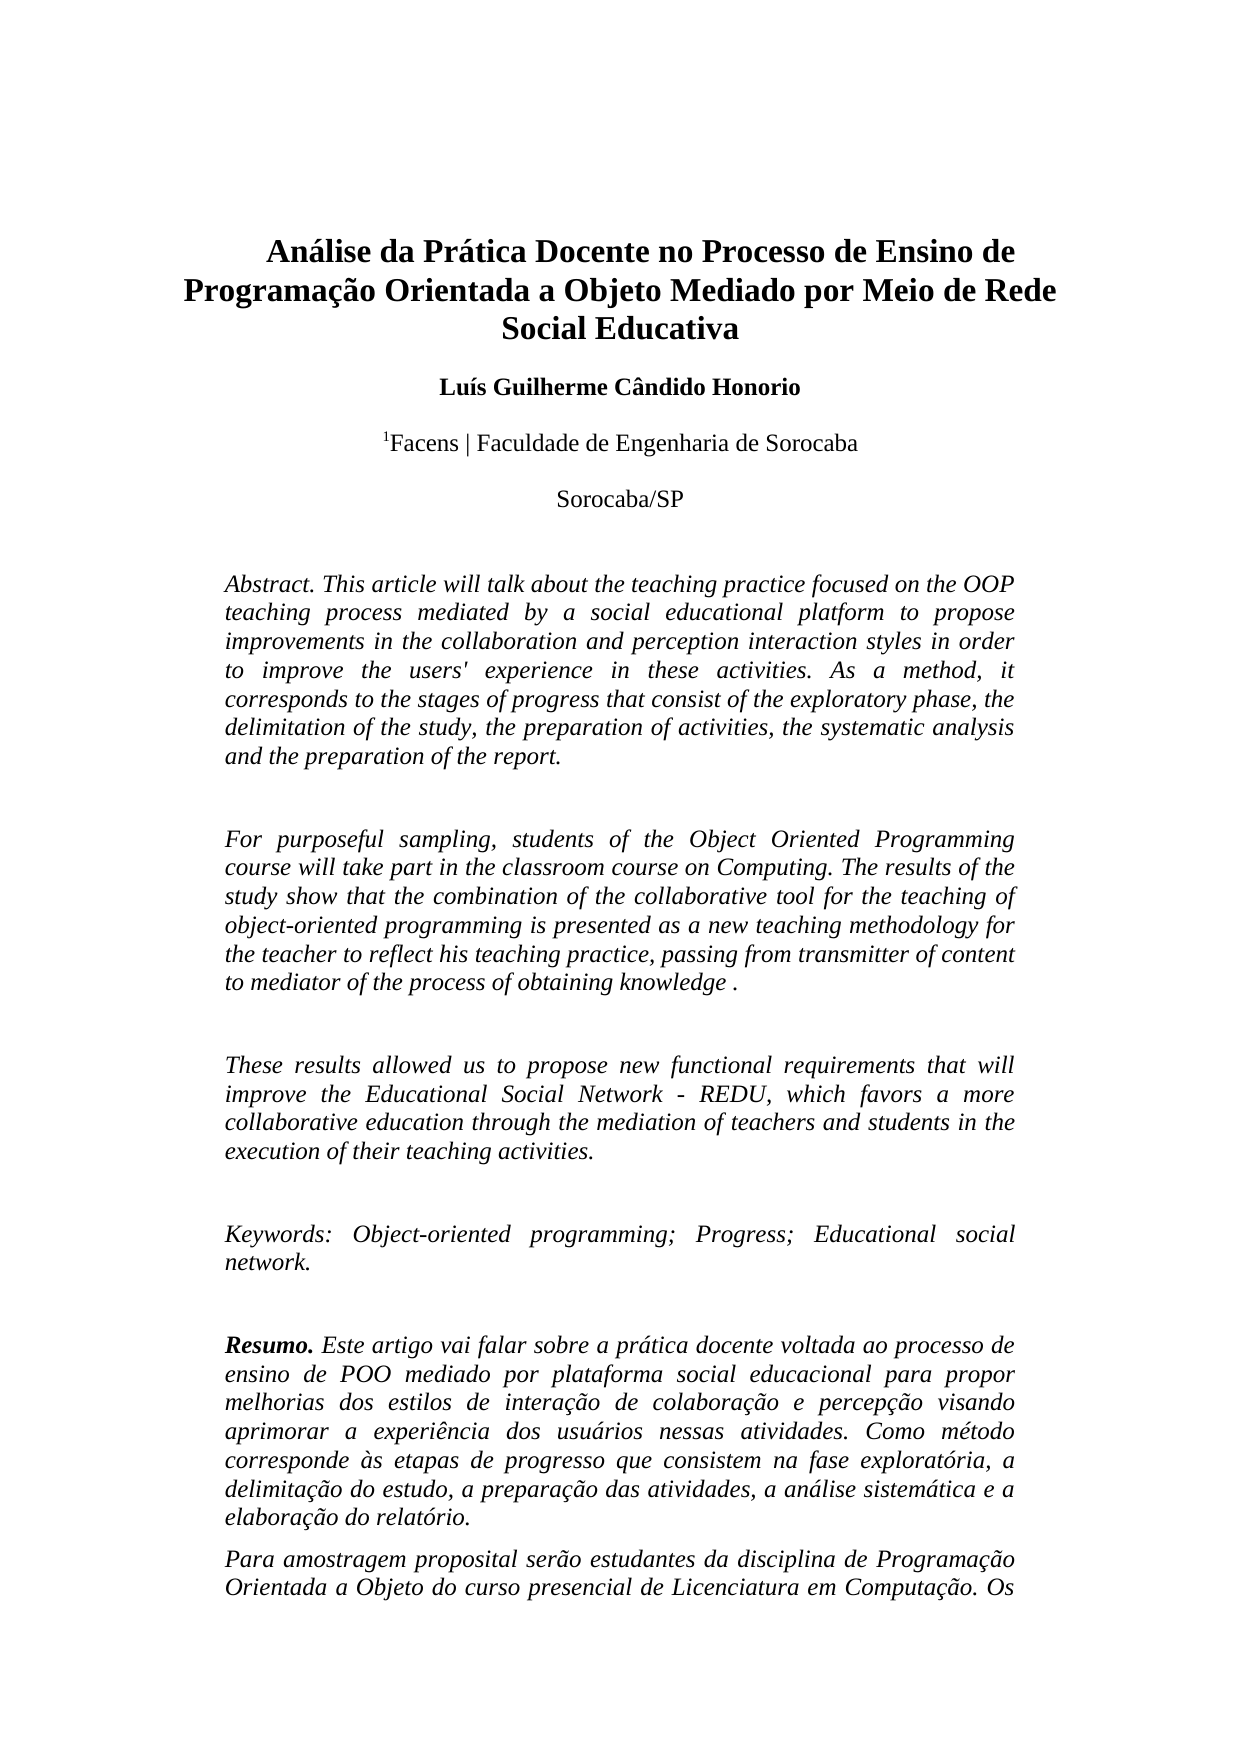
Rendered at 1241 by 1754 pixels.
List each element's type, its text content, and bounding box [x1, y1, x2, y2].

text Para amostragem proposital serão estudantes da disciplina de Programação Orientada a Objeto do curso presencial de Licenciatura em Computação. Os [224, 1544, 1016, 1601]
title Análise da Prática Docente no Processo de Ensino de Programação Orientada a Objeto Mediado por Meio de Rede Social Educativa [177, 232, 1063, 347]
text Keywords: Object-oriented programming; Progress; Educational social network. [224, 1219, 1016, 1276]
text These results allowed us to propose new functional requirements that will improve the Educational Social Network - REDU, which favors a more collaborative education through the mediation of teachers and students in the execution of their teaching activities. [224, 1050, 1016, 1165]
text Resumo. Este artigo vai falar sobre a prática docente voltada ao processo de ensino de POO mediado por plataforma social educacional para propor melhorias dos estilos de interação de colaboração e percepção visando aprimorar a experiência dos usuários nessas atividades. Como método corresponde às etapas de progresso que consistem na fase exploratória, a delimitação do estudo, a preparação das atividades, a análise sistemática e a elaboração do relatório. [224, 1330, 1016, 1531]
text Sorocaba/SP [177, 484, 1063, 513]
text For purposeful sampling, students of the Object Oriented Programming course will take part in the classroom course on Computing. The results of the study show that the combination of the collaborative tool for the teaching of object-oriented programming is presented as a new teaching methodology for the teacher to reflect his teaching practice, passing from transmitter of content to mediator of the process of obtaining knowledge . [224, 824, 1016, 996]
text 1Facens | Faculdade de Engenharia de Sorocaba [177, 428, 1063, 457]
text Abstract. This article will talk about the teaching practice focused on the OOP teaching process mediated by a social educational platform to propose improvements in the collaboration and perception interaction styles in order to improve the users' experience in these activities. As a method, it corresponds to the stages of progress that consist of the exploratory phase, the delimitation of the study, the preparation of activities, the systematic analysis and the preparation of the report. [224, 569, 1016, 770]
text Luís Guilherme Cândido Honorio [177, 372, 1063, 401]
